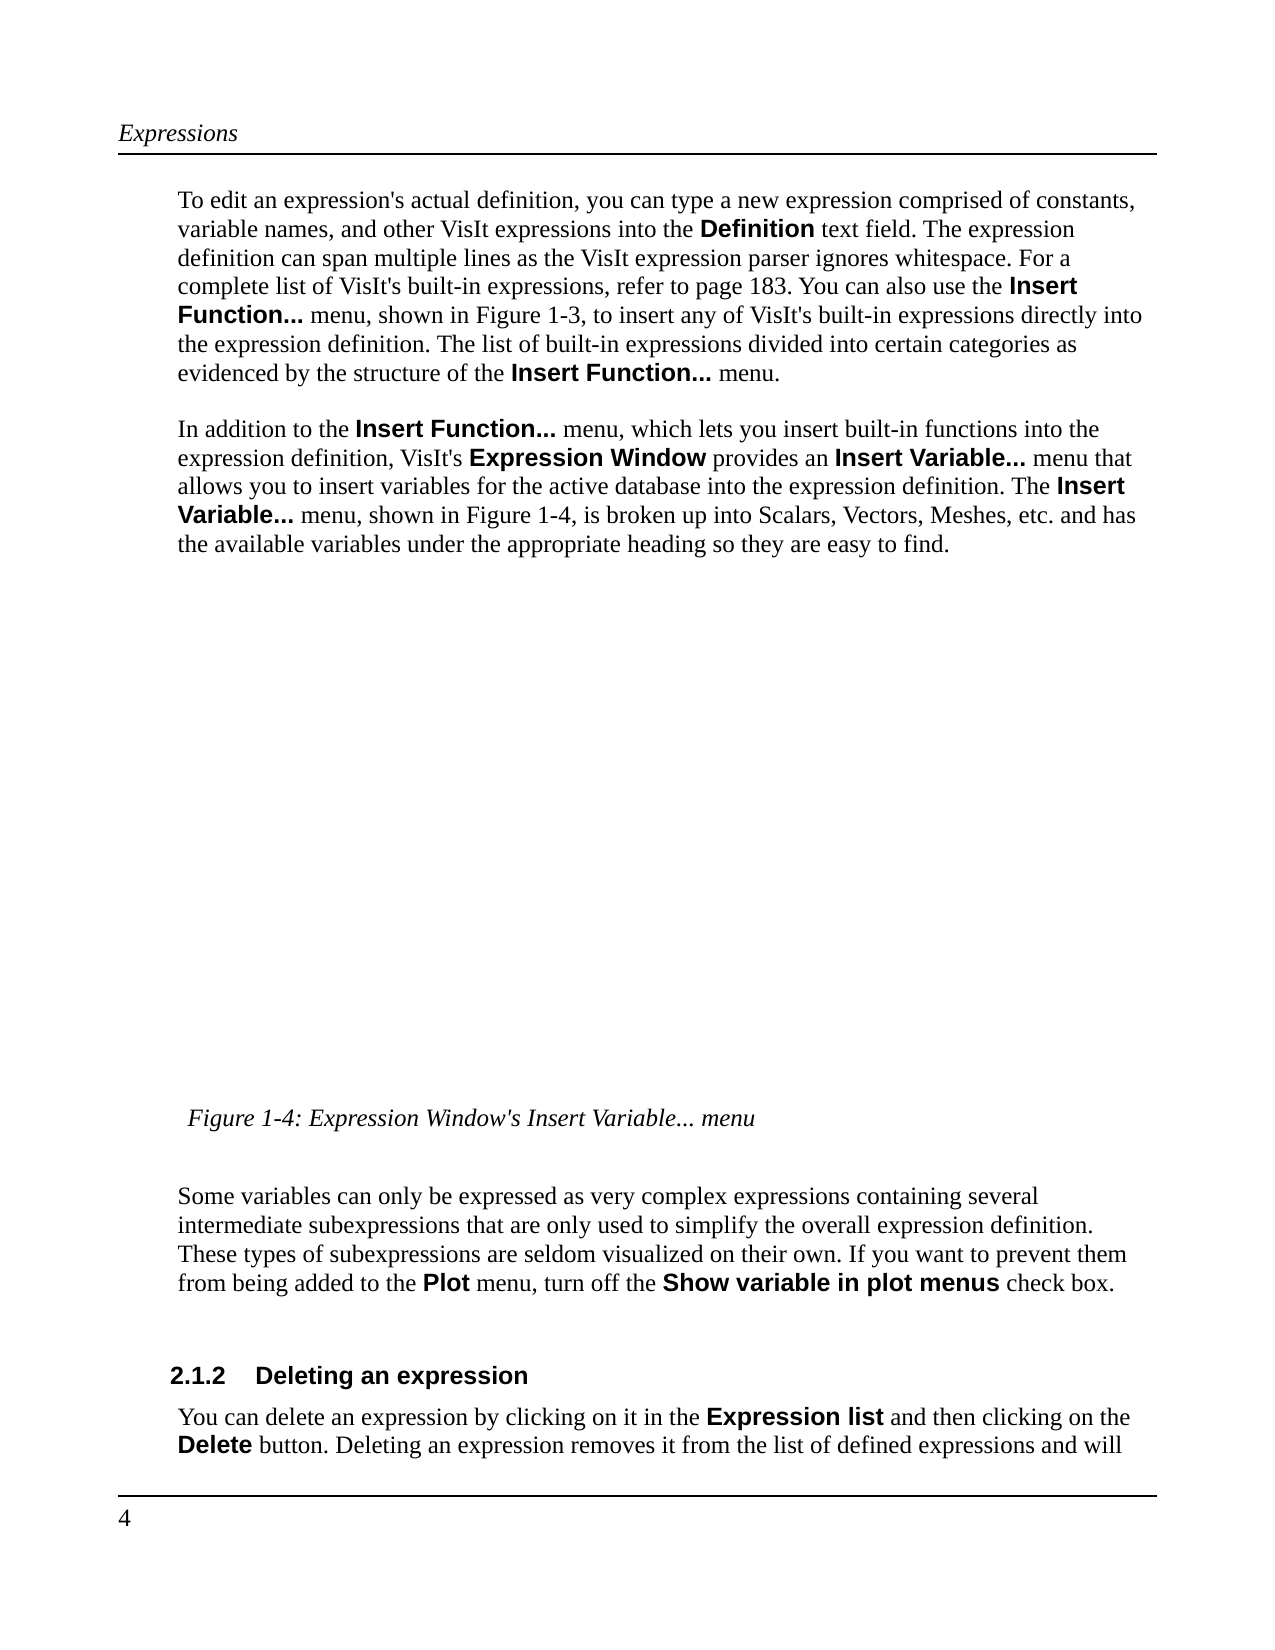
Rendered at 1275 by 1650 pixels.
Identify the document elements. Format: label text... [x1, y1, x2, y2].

subtitle Deleting an expression [163, 1361, 1157, 1390]
text In addition to the Insert Function... menu, which lets you insert built-in functions into the expression definition, VisIt's Expression Window provides an Insert Variable... menu that allows you to insert variables for the active database into the expression definition. The Insert Variable... menu, shown in Figure 1-4, is broken up into Scalars, Vectors, Meshes, etc. and has the available variables under the appropriate heading so they are easy to find. [177, 414, 1157, 558]
text [187, 1132, 1087, 1154]
text Figure 1-4: Expression Window's Insert Variable... menu [187, 1103, 1087, 1132]
text [187, 570, 1087, 1103]
text You can delete an expression by clicking on it in the Expression list and then clicking on the Delete button. Deleting an expression removes it from the list of defined expressions and will [177, 1402, 1157, 1459]
text To edit an expression's actual definition, you can type a new expression comprised of constants, variable names, and other VisIt expressions into the Definition text field. The expression definition can span multiple lines as the VisIt expression parser ignores whitespace. For a complete list of VisIt's built-in expressions, refer to page 183. You can also use the Insert Function... menu, shown in Figure 1-3, to insert any of VisIt's built-in expressions directly into the expression definition. The list of built-in expressions divided into certain categories as evidenced by the structure of the Insert Function... menu. [177, 185, 1157, 387]
text Some variables can only be expressed as very complex expressions containing several intermediate subexpressions that are only used to simplify the overall expression definition. These types of subexpressions are seldom visualized on their own. If you want to prevent them from being added to the Plot menu, turn off the Show variable in plot menus check box. [177, 585, 1157, 1296]
